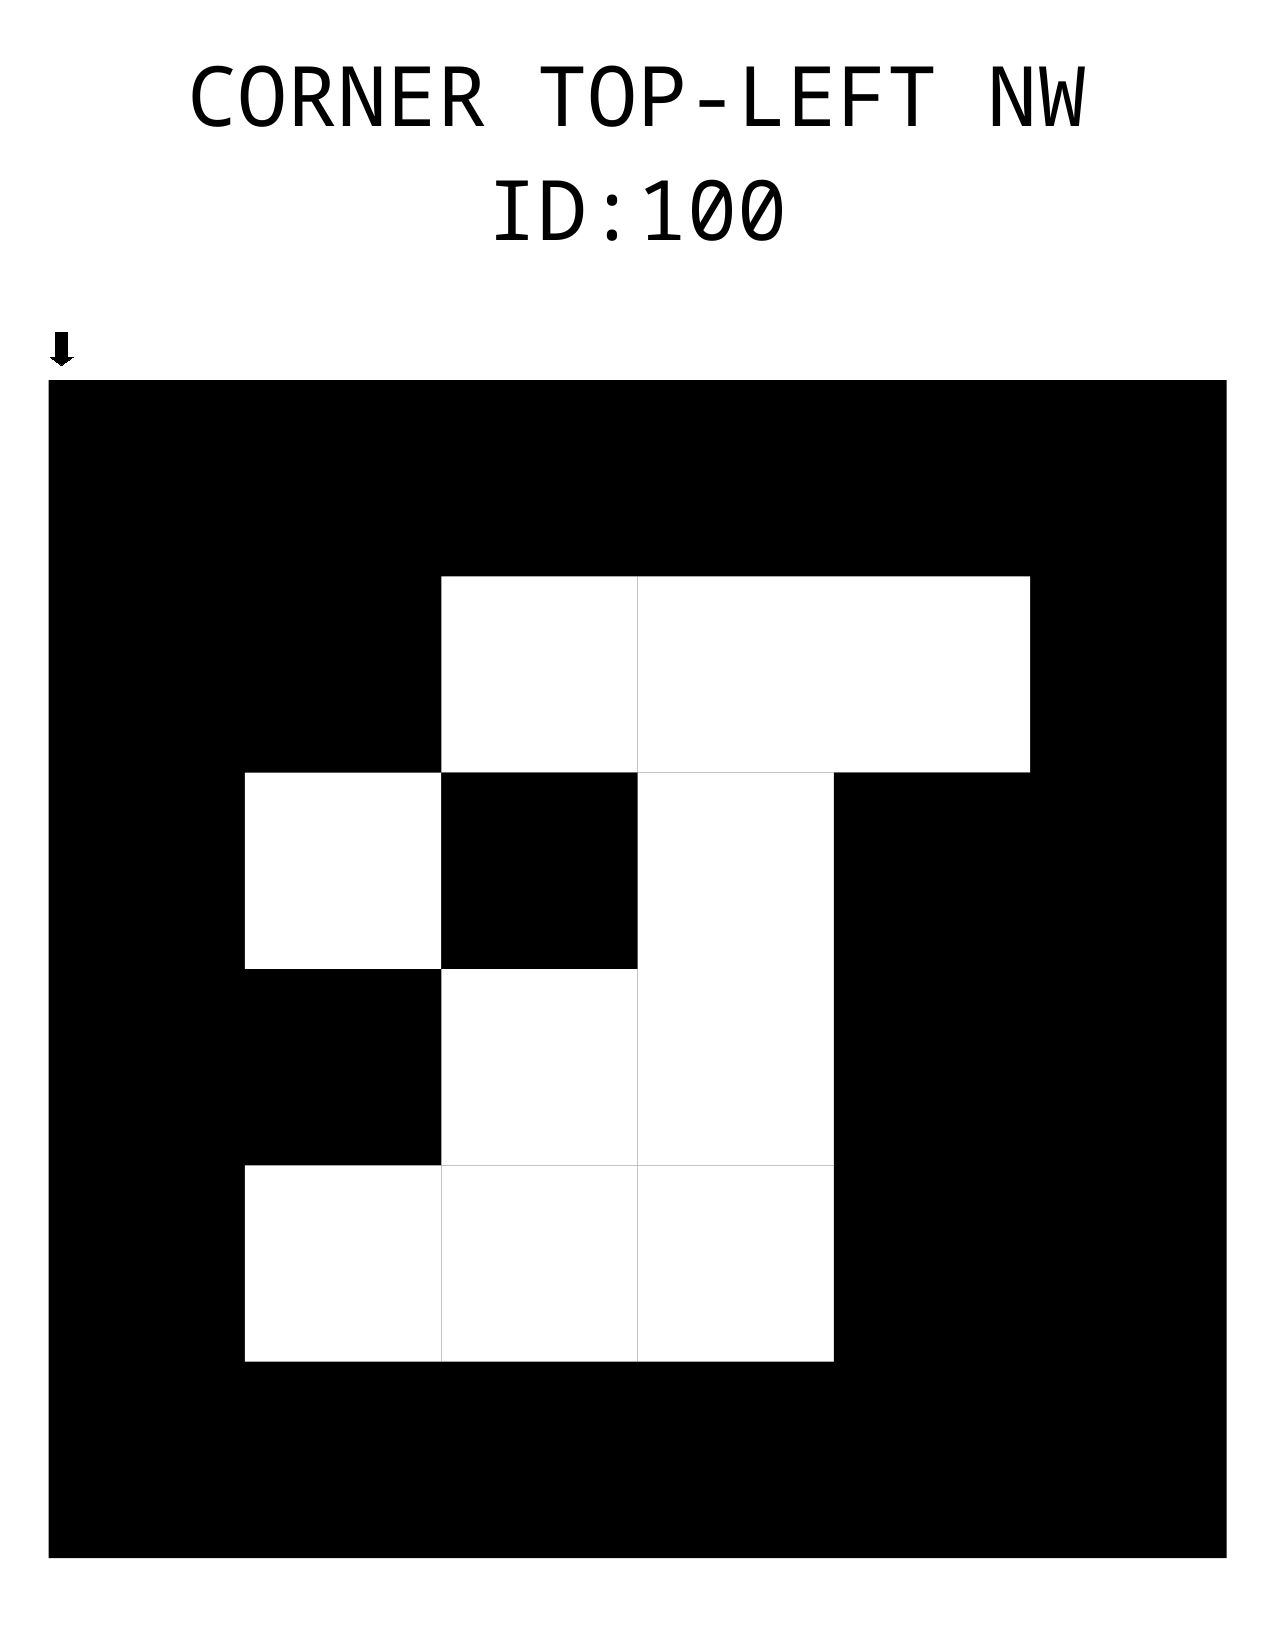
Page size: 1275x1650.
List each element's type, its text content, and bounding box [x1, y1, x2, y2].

text CORNER TOP-LEFT NW ID:100 [38, 38, 1237, 265]
